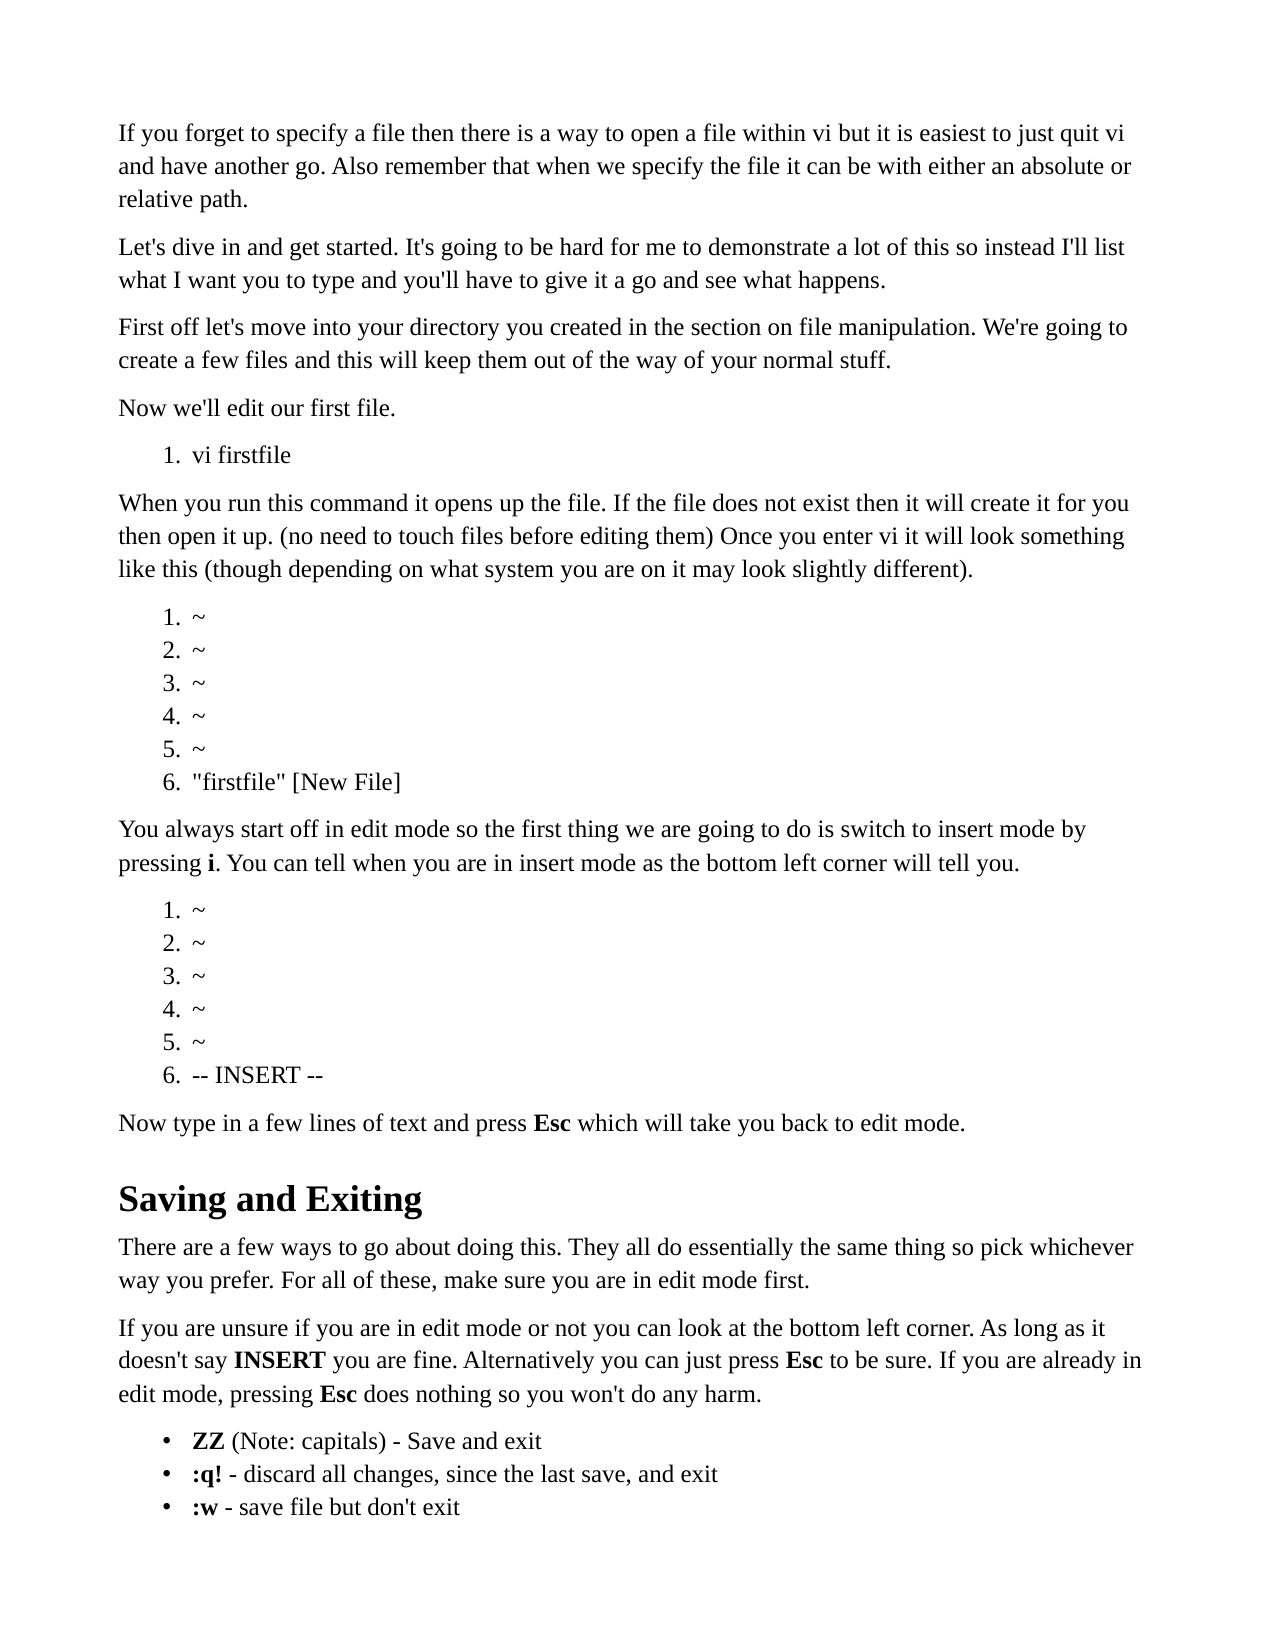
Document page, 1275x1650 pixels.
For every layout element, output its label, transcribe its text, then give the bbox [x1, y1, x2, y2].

list ~ [162, 602, 1157, 631]
list ~ [162, 994, 1157, 1023]
text There are a few ways to go about doing this. They all do essentially the same thing so pick whichever way you prefer. For all of these, make sure you are in edit mode first. [118, 1232, 1157, 1294]
list ~ [162, 928, 1157, 957]
subtitle Saving and Exiting [118, 1176, 1157, 1219]
list ~ [162, 961, 1157, 990]
list ~ [162, 895, 1157, 924]
list ~ [162, 668, 1157, 697]
text You always start off in edit mode so the first thing we are going to do is switch to insert mode by pressing i. You can tell when you are in insert mode as the bottom left corner will tell you. [118, 814, 1157, 876]
list ~ [162, 635, 1157, 664]
list ~ [162, 734, 1157, 763]
list ~ [162, 1027, 1157, 1056]
text When you run this command it opens up the file. If the file does not exist then it will create it for you then open it up. (no need to touch files before editing them) Once you enter vi it will look something like this (though depending on what system you are on it may look slightly different). [118, 488, 1157, 583]
list "firstfile" [New File] [162, 767, 1157, 796]
list :w - save file but don't exit [162, 1492, 1157, 1521]
text Now type in a few lines of text and press Esc which will take you back to edit mode. [118, 1108, 1157, 1137]
text If you are unsure if you are in edit mode or not you can look at the bottom left corner. As long as it doesn't say INSERT you are fine. Alternatively you can just press Esc to be sure. If you are already in edit mode, pressing Esc does nothing so you won't do any harm. [118, 1313, 1157, 1407]
text If you forget to specify a file then there is a way to open a file within vi but it is easiest to just quit vi and have another go. Also remember that when we specify the file it can be with either an absolute or relative path. [118, 118, 1157, 213]
text First off let's move into your directory you created in the section on file manipulation. We're going to create a few files and this will keep them out of the way of your normal stuff. [118, 312, 1157, 374]
list ~ [162, 701, 1157, 730]
list :q! - discard all changes, since the last save, and exit [162, 1459, 1157, 1488]
list -- INSERT -- [162, 1060, 1157, 1089]
text Now we'll edit our first file. [118, 393, 1157, 422]
list vi firstfile [162, 441, 1157, 469]
text Let's dive in and get started. It's going to be hard for me to demonstrate a lot of this so instead I'll list what I want you to type and you'll have to give it a go and see what happens. [118, 232, 1157, 293]
list ZZ (Note: capitals) - Save and exit [162, 1426, 1157, 1455]
